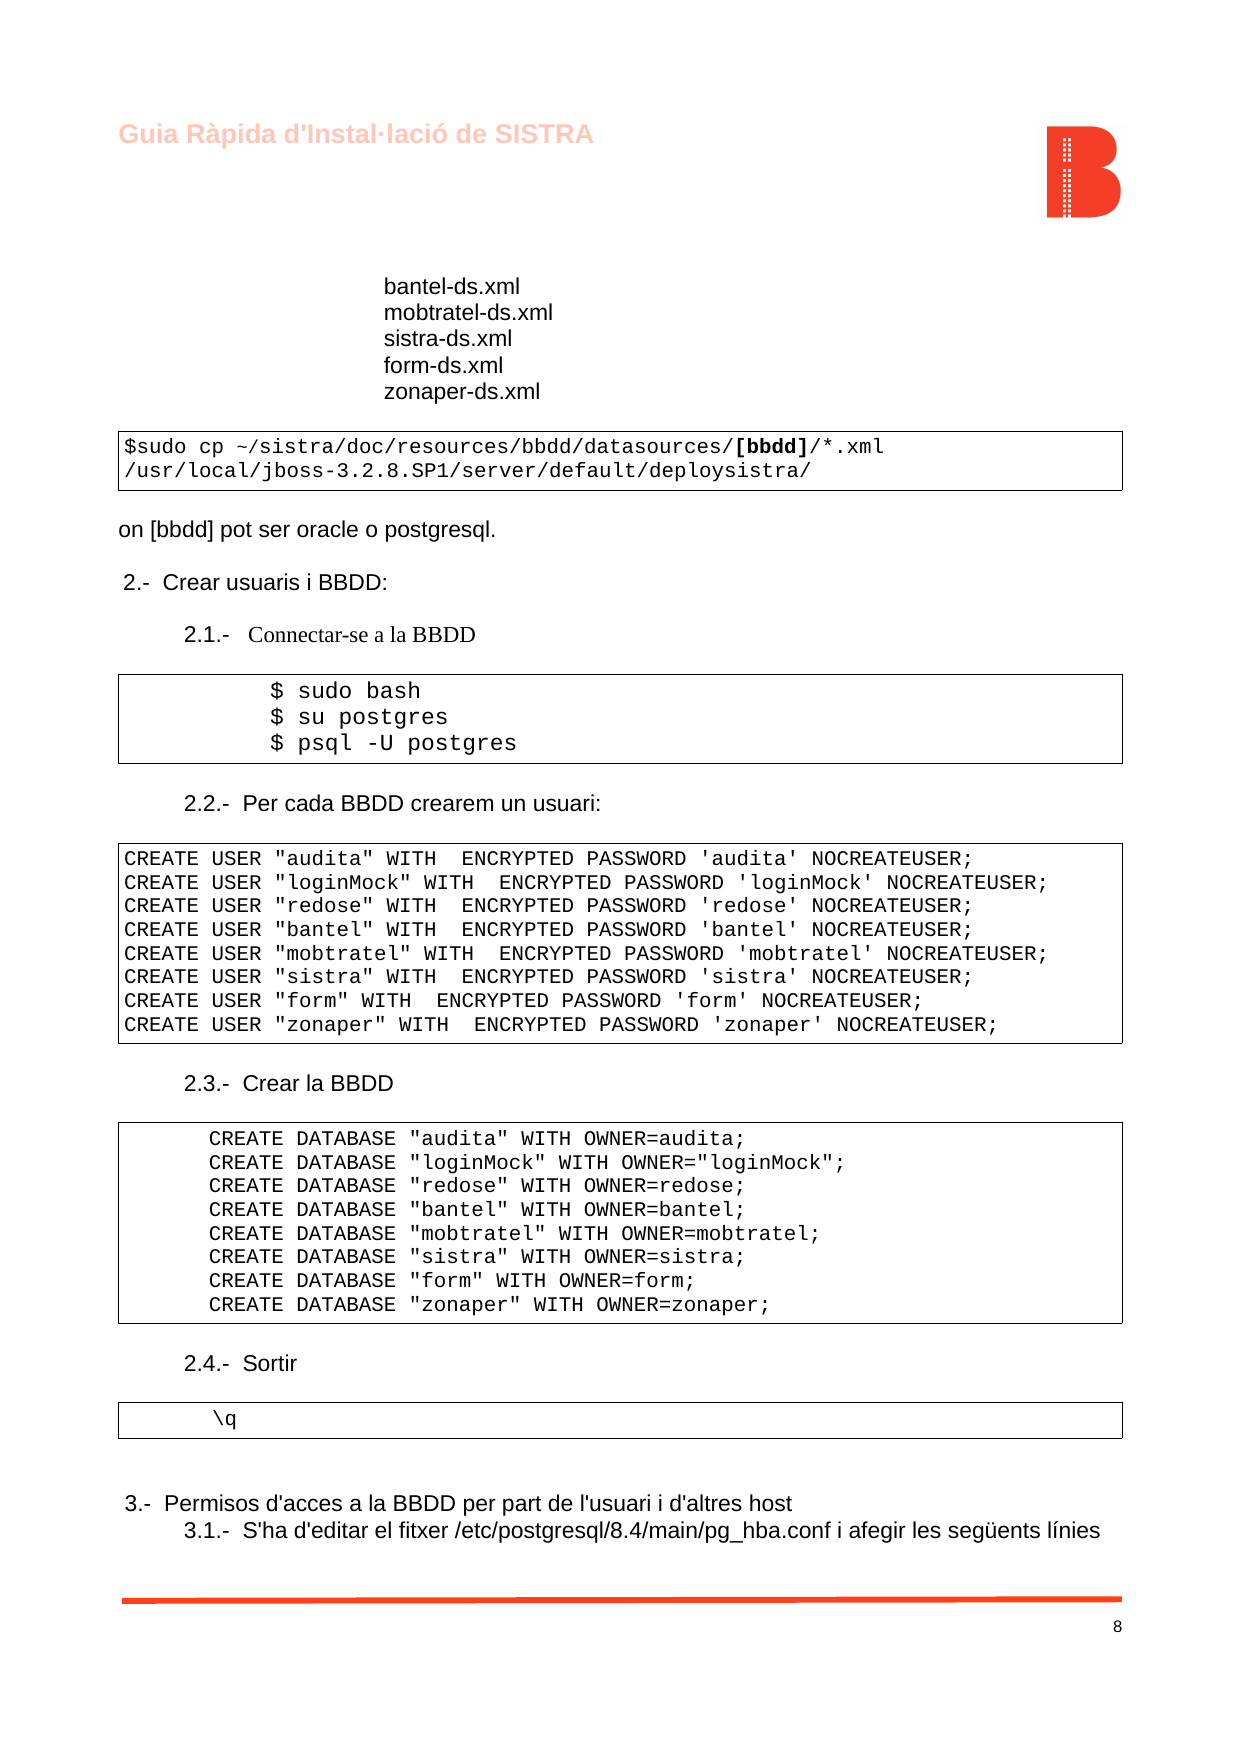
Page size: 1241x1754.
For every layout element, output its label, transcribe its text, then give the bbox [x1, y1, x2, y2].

table_header \q [119, 1403, 1122, 1437]
list Permisos d'acces a la BBDD per part de l'usuari i d'altres host [118, 1490, 1122, 1517]
list Crear la BBDD [177, 1069, 1122, 1096]
list Per cada BBDD crearem un usuari: [177, 790, 1122, 816]
text form-ds.xml [384, 352, 1122, 378]
text zonaper-ds.xml [384, 378, 1122, 404]
table_header $sudo cp ~/sistra/doc/resources/bbdd/datasources/[bbdd]/*.xml /usr/local/jboss-3.2.8.SP1/server/default/deploysistra/ [119, 432, 1122, 489]
table_header CREATE DATABASE "audita" WITH OWNER=audita; CREATE DATABASE "loginMock" WITH OWNER="loginMock"; CREATE DATABASE "redose" WITH OWNER=redose; CREATE DATABASE "bantel" WITH OWNER=bantel; CREATE DATABASE "mobtratel" WITH OWNER=mobtratel; CREATE DATABASE "sistra" WITH OWNER=sistra; CREATE DATABASE "form" WITH OWNER=form; CREATE DATABASE "zonaper" WITH OWNER=zonaper; [119, 1123, 1122, 1323]
text bantel-ds.xml [384, 273, 1122, 299]
text sistra-ds.xml [384, 325, 1122, 352]
list S'ha d'editar el fitxer /etc/postgresql/8.4/main/pg_hba.conf i afegir les següents línies [177, 1517, 1122, 1543]
list Connectar-se a la BBDD [177, 621, 1122, 648]
list Crear usuaris i BBDD: [117, 569, 1122, 595]
text on [bbdd] pot ser oracle o postgresql. [118, 516, 1122, 542]
picture [1036, 124, 1130, 221]
text mobtratel-ds.xml [384, 299, 1122, 325]
table_header CREATE USER "audita" WITH ENCRYPTED PASSWORD 'audita' NOCREATEUSER; CREATE USER "loginMock" WITH ENCRYPTED PASSWORD 'loginMock' NOCREATEUSER; CREATE USER "redose" WITH ENCRYPTED PASSWORD 'redose' NOCREATEUSER; CREATE USER "bantel" WITH ENCRYPTED PASSWORD 'bantel' NOCREATEUSER; CREATE USER "mobtratel" WITH ENCRYPTED PASSWORD 'mobtratel' NOCREATEUSER; CREATE USER "sistra" WITH ENCRYPTED PASSWORD 'sistra' NOCREATEUSER; CREATE USER "form" WITH ENCRYPTED PASSWORD 'form' NOCREATEUSER; CREATE USER "zonaper" WITH ENCRYPTED PASSWORD 'zonaper' NOCREATEUSER; [119, 844, 1122, 1043]
list Sortir [177, 1349, 1122, 1376]
table_header $ sudo bash $ su postgres $ psql -U postgres [119, 675, 1122, 763]
